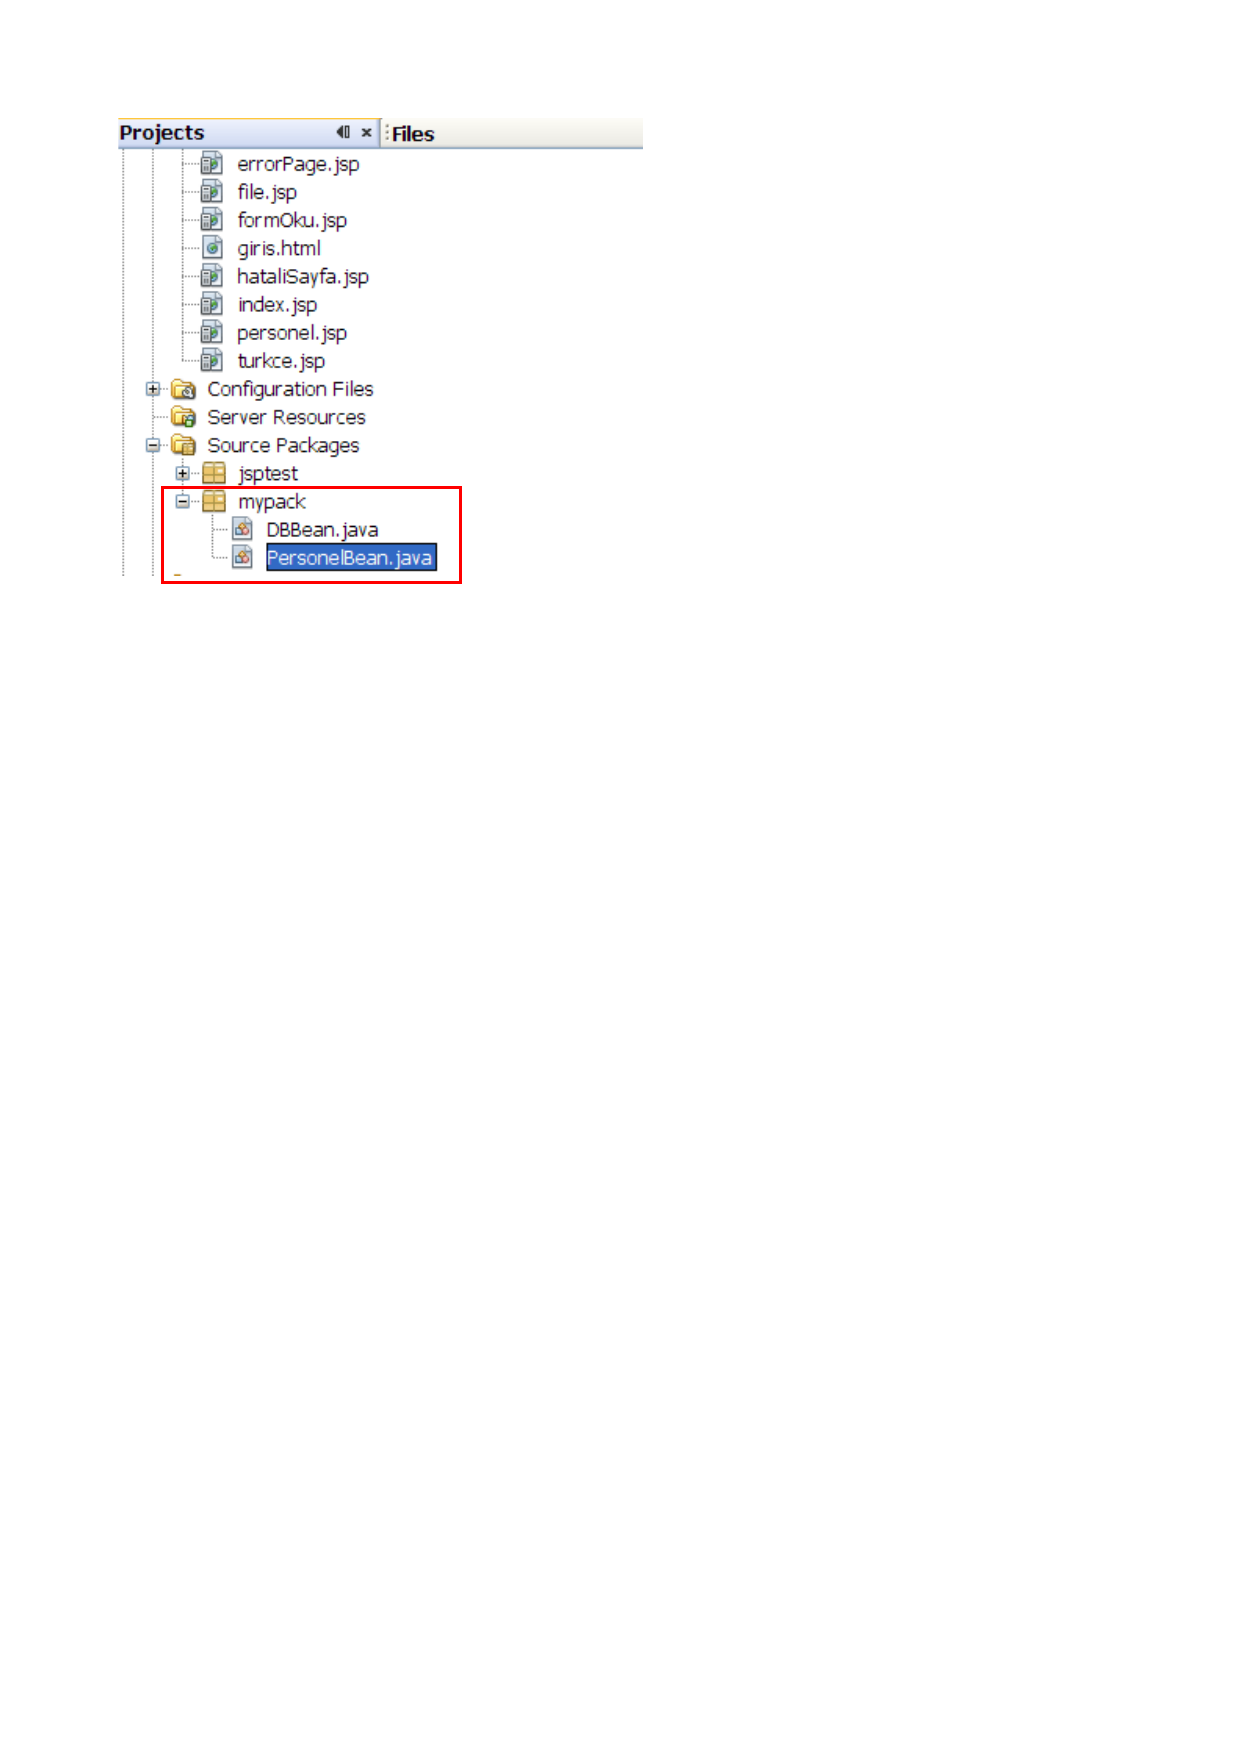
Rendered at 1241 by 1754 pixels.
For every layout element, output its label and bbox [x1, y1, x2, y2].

picture [118, 118, 643, 576]
picture [164, 489, 459, 576]
